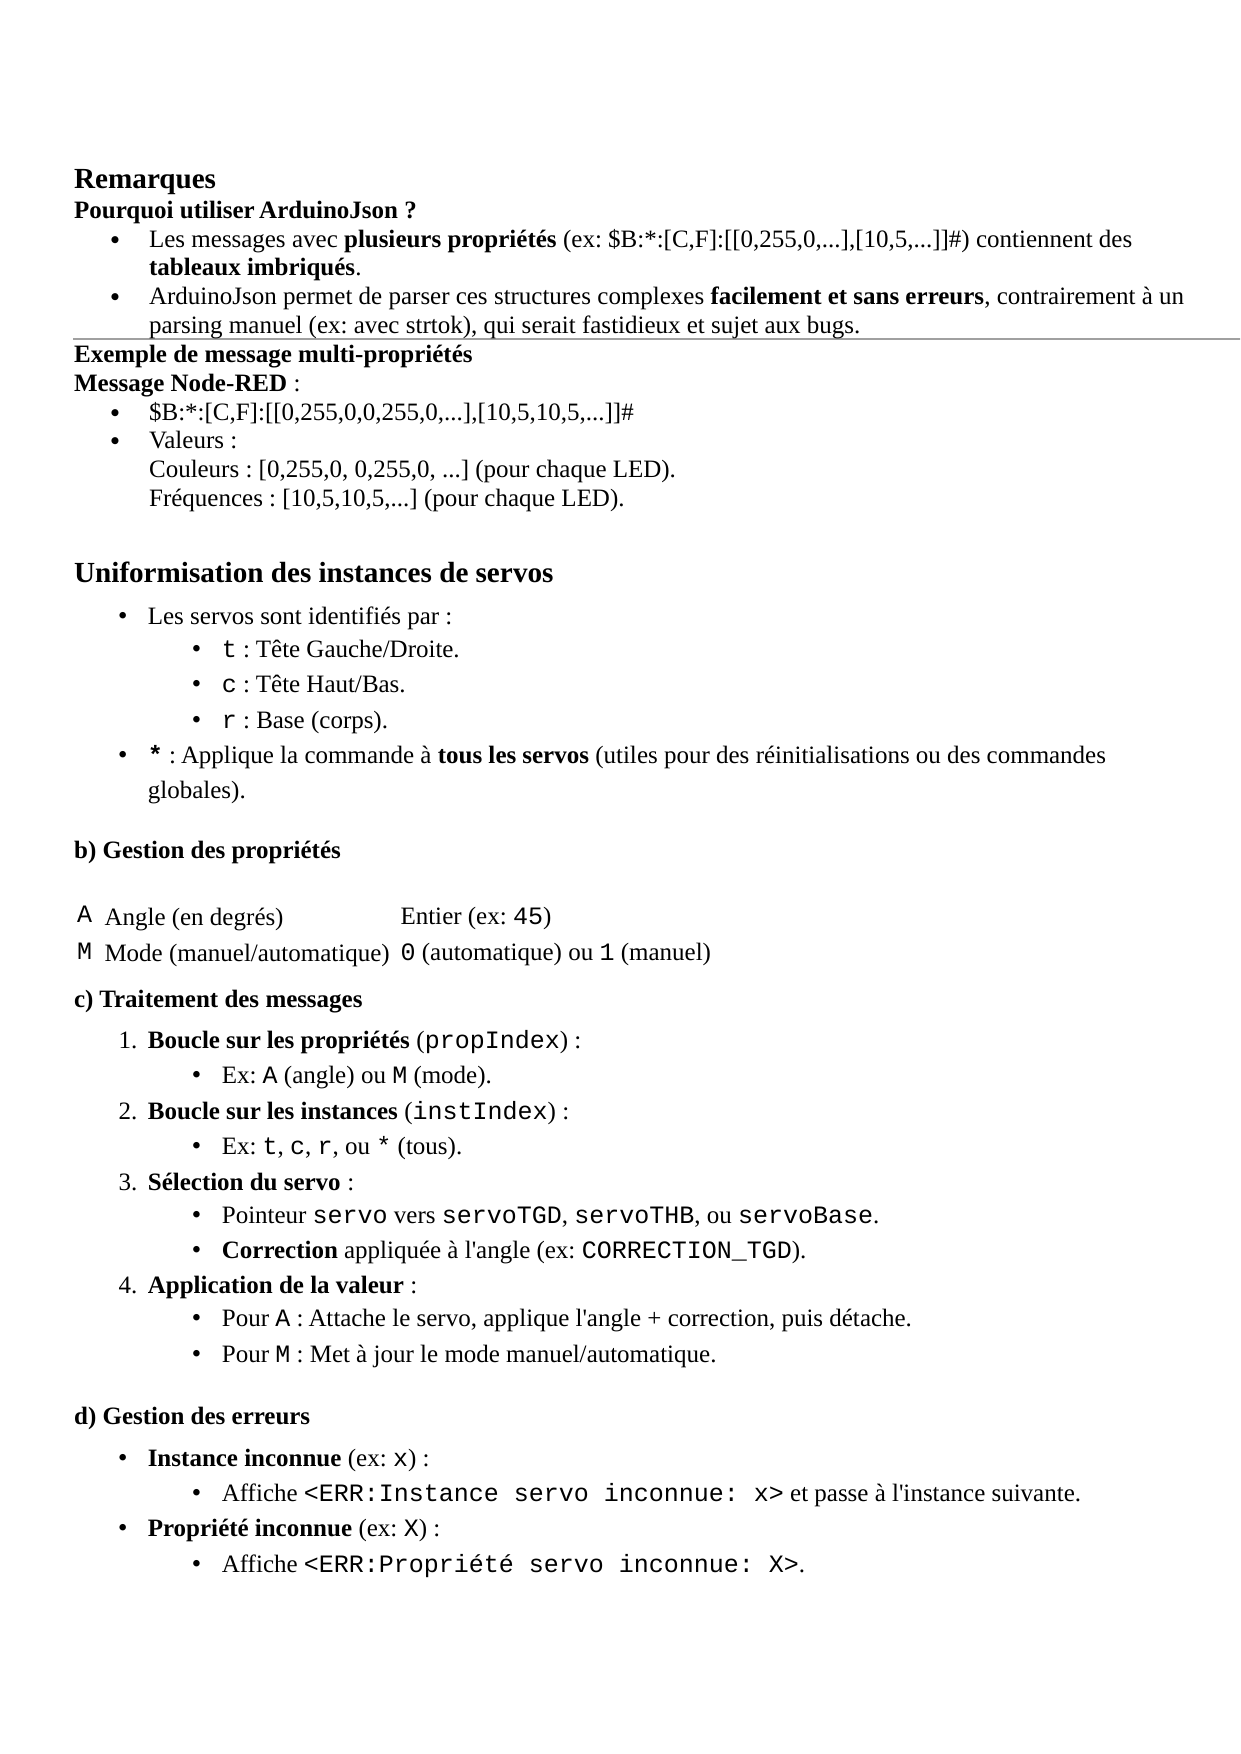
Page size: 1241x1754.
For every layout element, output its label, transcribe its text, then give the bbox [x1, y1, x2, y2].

list Les servos sont identifiés par : [118, 601, 1196, 630]
table_cell M [74, 935, 101, 971]
list Sélection du servo : [118, 1167, 1196, 1195]
table_header [398, 887, 723, 898]
text Pourquoi utiliser ArduinoJson ? [74, 195, 1196, 224]
list Pointeur servo vers servoTGD, servoTHB, ou servoBase. [192, 1200, 1196, 1231]
text Fréquences : [10,5,10,5,...] (pour chaque LED). [149, 483, 1196, 512]
table_header [74, 877, 91, 887]
table_cell Entier (ex: 45) [398, 898, 723, 934]
list $B:*:[C,F]:[[0,255,0,0,255,0,...],[10,5,10,5,...]]# [111, 397, 1196, 425]
subtitle Remarques [74, 161, 1196, 195]
table_cell Mode (manuel/automatique) [101, 935, 397, 971]
list Boucle sur les propriétés (propIndex) : [118, 1025, 1196, 1056]
list r : Base (corps). [192, 705, 1196, 736]
list Propriété inconnue (ex: X) : [118, 1513, 1196, 1544]
list Ex: t, c, r, ou * (tous). [192, 1131, 1196, 1162]
text Couleurs : [0,255,0, 0,255,0, ...] (pour chaque LED). [149, 454, 1196, 483]
list Pour A : Attache le servo, applique l'angle + correction, puis détache. [192, 1303, 1196, 1334]
list Affiche <ERR:Propriété servo inconnue: X>. [192, 1549, 1196, 1580]
list Application de la valeur : [118, 1271, 1196, 1299]
table_header [101, 887, 397, 898]
subtitle Uniformisation des instances de servos [74, 555, 1196, 588]
list t : Tête Gauche/Droite. [192, 634, 1196, 665]
list Les messages avec plusieurs propriétés (ex: $B:*:[C,F]:[[0,255,0,...],[10,5,...]]#) contiennent des tableaux imbriqués. [111, 224, 1196, 281]
table_cell 0 (automatique) ou 1 (manuel) [398, 935, 723, 971]
subtitle c) Traitement des messages [74, 984, 1196, 1012]
list Correction appliquée à l'angle (ex: CORRECTION_TGD). [192, 1235, 1196, 1266]
list Valeurs : [111, 425, 1196, 454]
text Exemple de message multi-propriétés [74, 340, 1196, 368]
list Instance inconnue (ex: x) : [118, 1443, 1196, 1473]
list Affiche <ERR:Instance servo inconnue: x> et passe à l'instance suivante. [192, 1478, 1196, 1509]
list * : Applique la commande à tous les servos (utiles pour des réinitialisations ou des commandes globales). [118, 740, 1196, 804]
text Message Node-RED : [74, 368, 1196, 397]
list ArduinoJson permet de parser ces structures complexes facilement et sans erreurs, contrairement à un parsing manuel (ex: avec strtok), qui serait fastidieux et sujet aux bugs. [111, 281, 1196, 338]
table_cell A [74, 898, 101, 934]
list Pour M : Met à jour le mode manuel/automatique. [192, 1339, 1196, 1370]
subtitle d) Gestion des erreurs [74, 1401, 1196, 1430]
subtitle b) Gestion des propriétés [74, 835, 1196, 864]
table_cell Angle (en degrés) [101, 898, 397, 934]
list Boucle sur les instances (instIndex) : [118, 1096, 1196, 1127]
list c : Tête Haut/Bas. [192, 669, 1196, 700]
table_header [74, 887, 101, 898]
list Ex: A (angle) ou M (mode). [192, 1060, 1196, 1091]
